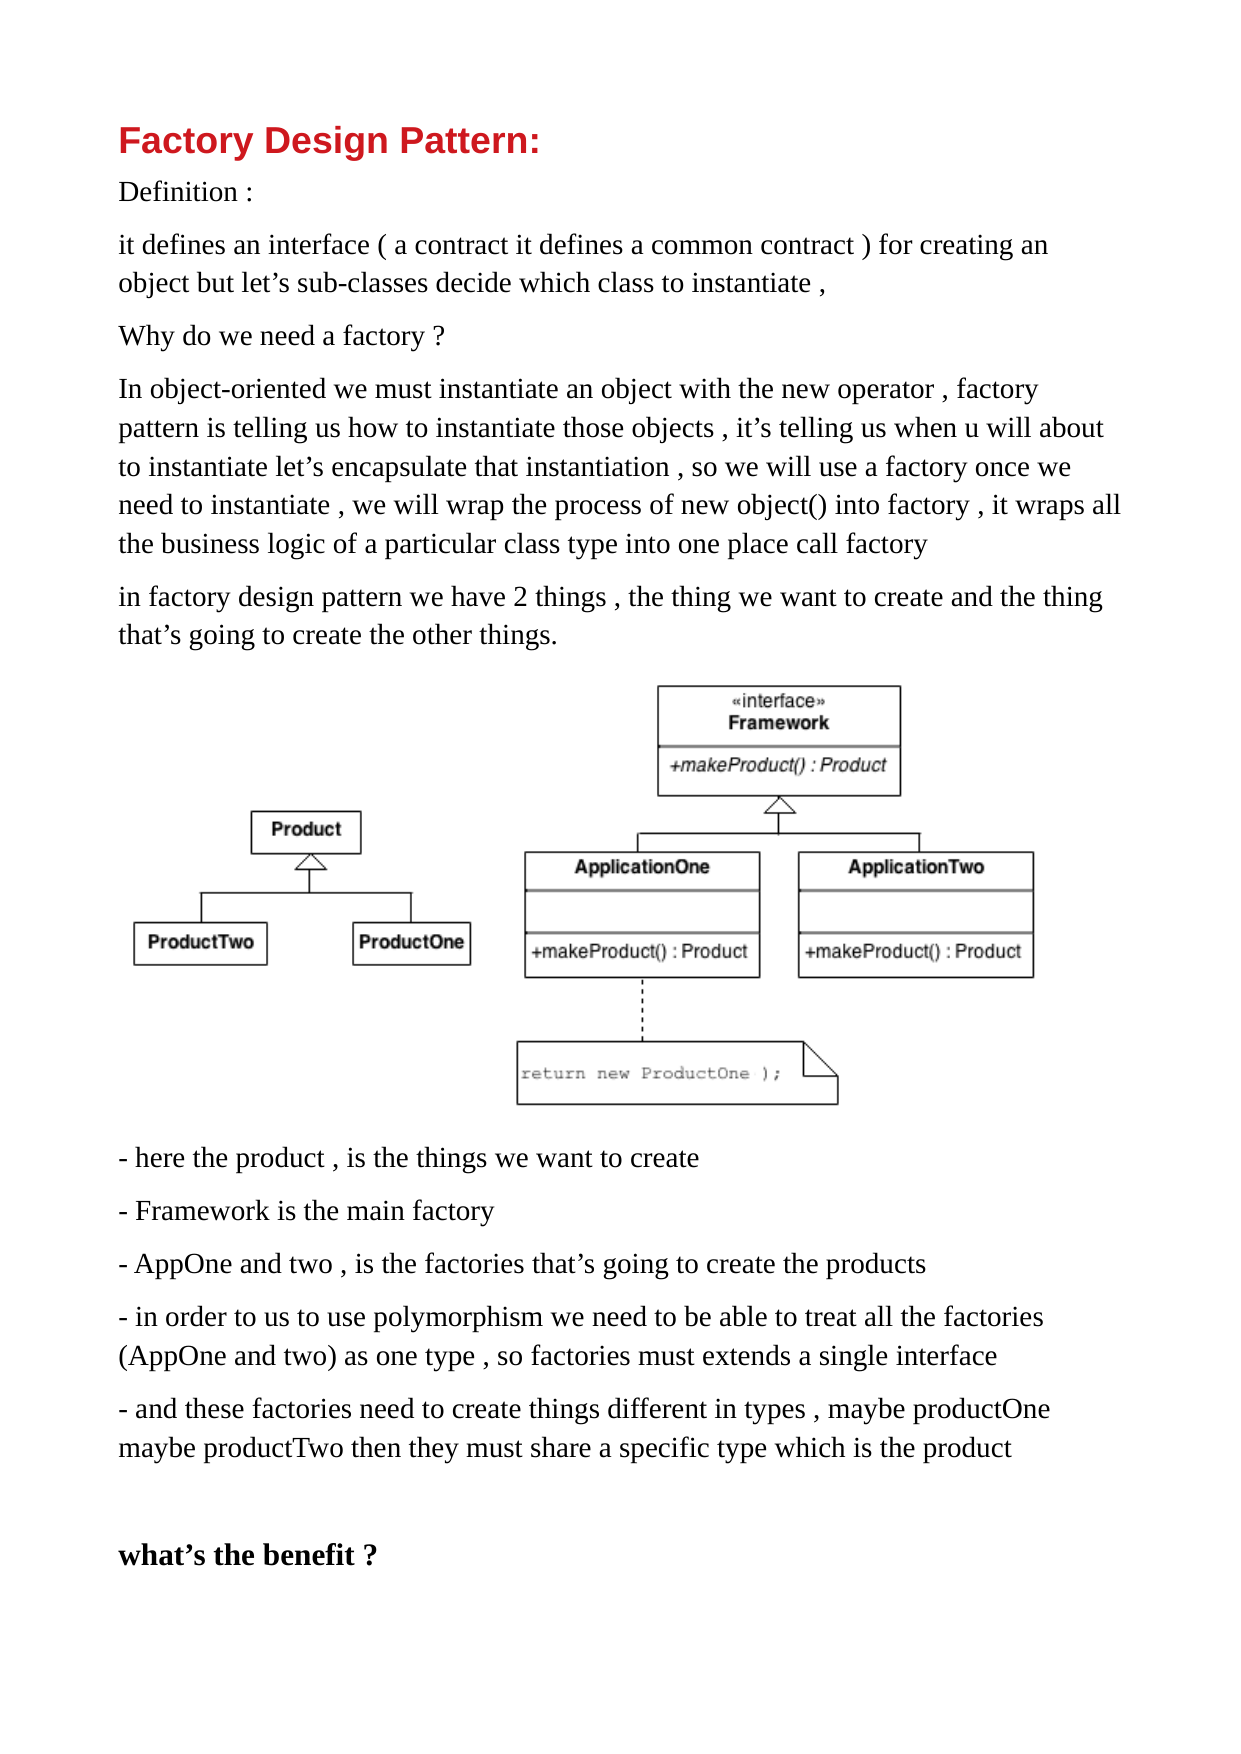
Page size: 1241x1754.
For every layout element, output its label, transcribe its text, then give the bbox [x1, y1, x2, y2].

text - here the product , is the things we want to create [118, 1140, 1122, 1174]
text it defines an interface ( a contract it defines a common contract ) for creating an object but let’s sub-classes decide which class to instantiate , [118, 227, 1122, 299]
text - AppOne and two , is the factories that’s going to create the products [118, 1246, 1122, 1280]
text in factory design pattern we have 2 things , the thing we want to create and the thing that’s going to create the other things. [118, 579, 1122, 651]
text - Framework is the main factory [118, 1193, 1122, 1227]
text - and these factories need to create things different in types , maybe productOne maybe productTwo then they must share a specific type which is the product [118, 1391, 1122, 1463]
text - in order to us to use polymorphism we need to be able to treat all the factories (AppOne and two) as one type , so factories must extends a single interface [118, 1299, 1122, 1372]
picture [118, 670, 1036, 1121]
text Why do we need a factory ? [118, 318, 1122, 352]
text In object-oriented we must instantiate an object with the new operator , factory pattern is telling us how to instantiate those objects , it’s telling us when u will about to instantiate let’s encapsulate that instantiation , so we will use a factory once we need to instantiate , we will wrap the process of new object() into factory , it wraps all the business logic of a particular class type into one place call factory [118, 372, 1122, 559]
subtitle Factory Design Pattern: [118, 118, 1122, 161]
text Definition : [118, 174, 1122, 207]
text what’s the benefit ? [118, 1536, 1122, 1572]
